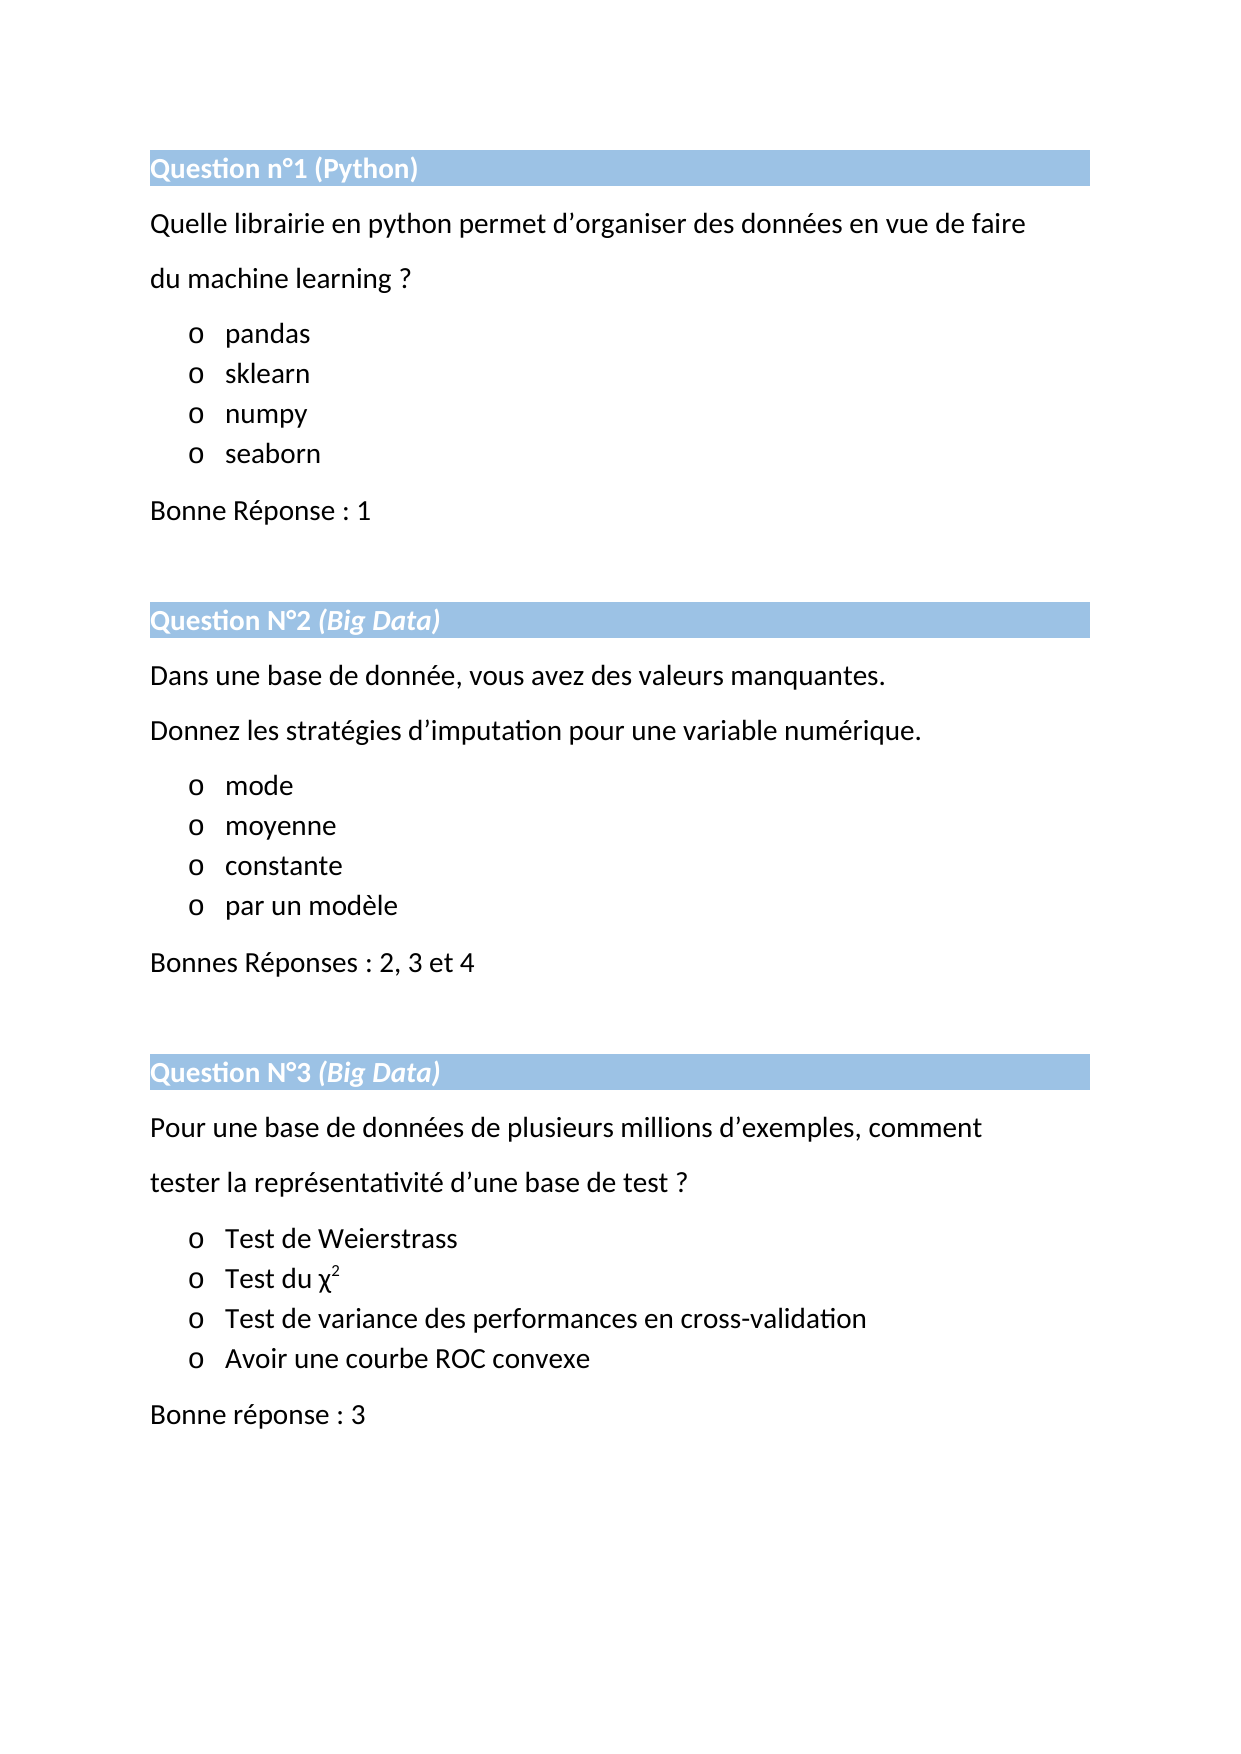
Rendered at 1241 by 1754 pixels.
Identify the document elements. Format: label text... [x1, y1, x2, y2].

list numpy [187, 395, 1090, 432]
list constante [187, 847, 1090, 884]
text Dans une base de donnée, vous avez des valeurs manquantes. [150, 657, 1090, 693]
list Avoir une courbe ROC convexe [187, 1340, 1090, 1377]
text Question n°1 (Python) [150, 150, 1090, 186]
text Bonne réponse : 3 [150, 1396, 1090, 1432]
list Test de variance des performances en cross-validation [187, 1300, 1090, 1337]
list Test de Weierstrass [187, 1220, 1090, 1257]
text Pour une base de données de plusieurs millions d’exemples, comment [150, 1109, 1090, 1145]
list seaborn [187, 435, 1090, 472]
text Question N°2 (Big Data) [150, 602, 1090, 638]
list Test du χ2 [187, 1260, 1090, 1297]
list pandas [187, 315, 1090, 352]
list mode [187, 767, 1090, 804]
text Donnez les stratégies d’imputation pour une variable numérique. [150, 712, 1090, 748]
list sklearn [187, 355, 1090, 392]
list moyenne [187, 807, 1090, 844]
text Bonnes Réponses : 2, 3 et 4 [150, 944, 1090, 980]
text Bonne Réponse : 1 [150, 492, 1090, 528]
text Quelle librairie en python permet d’organiser des données en vue de faire [150, 205, 1090, 241]
text Question N°3 (Big Data) [150, 1054, 1090, 1090]
text du machine learning ? [150, 260, 1090, 296]
text tester la représentativité d’une base de test ? [150, 1164, 1090, 1200]
list par un modèle [187, 887, 1090, 924]
